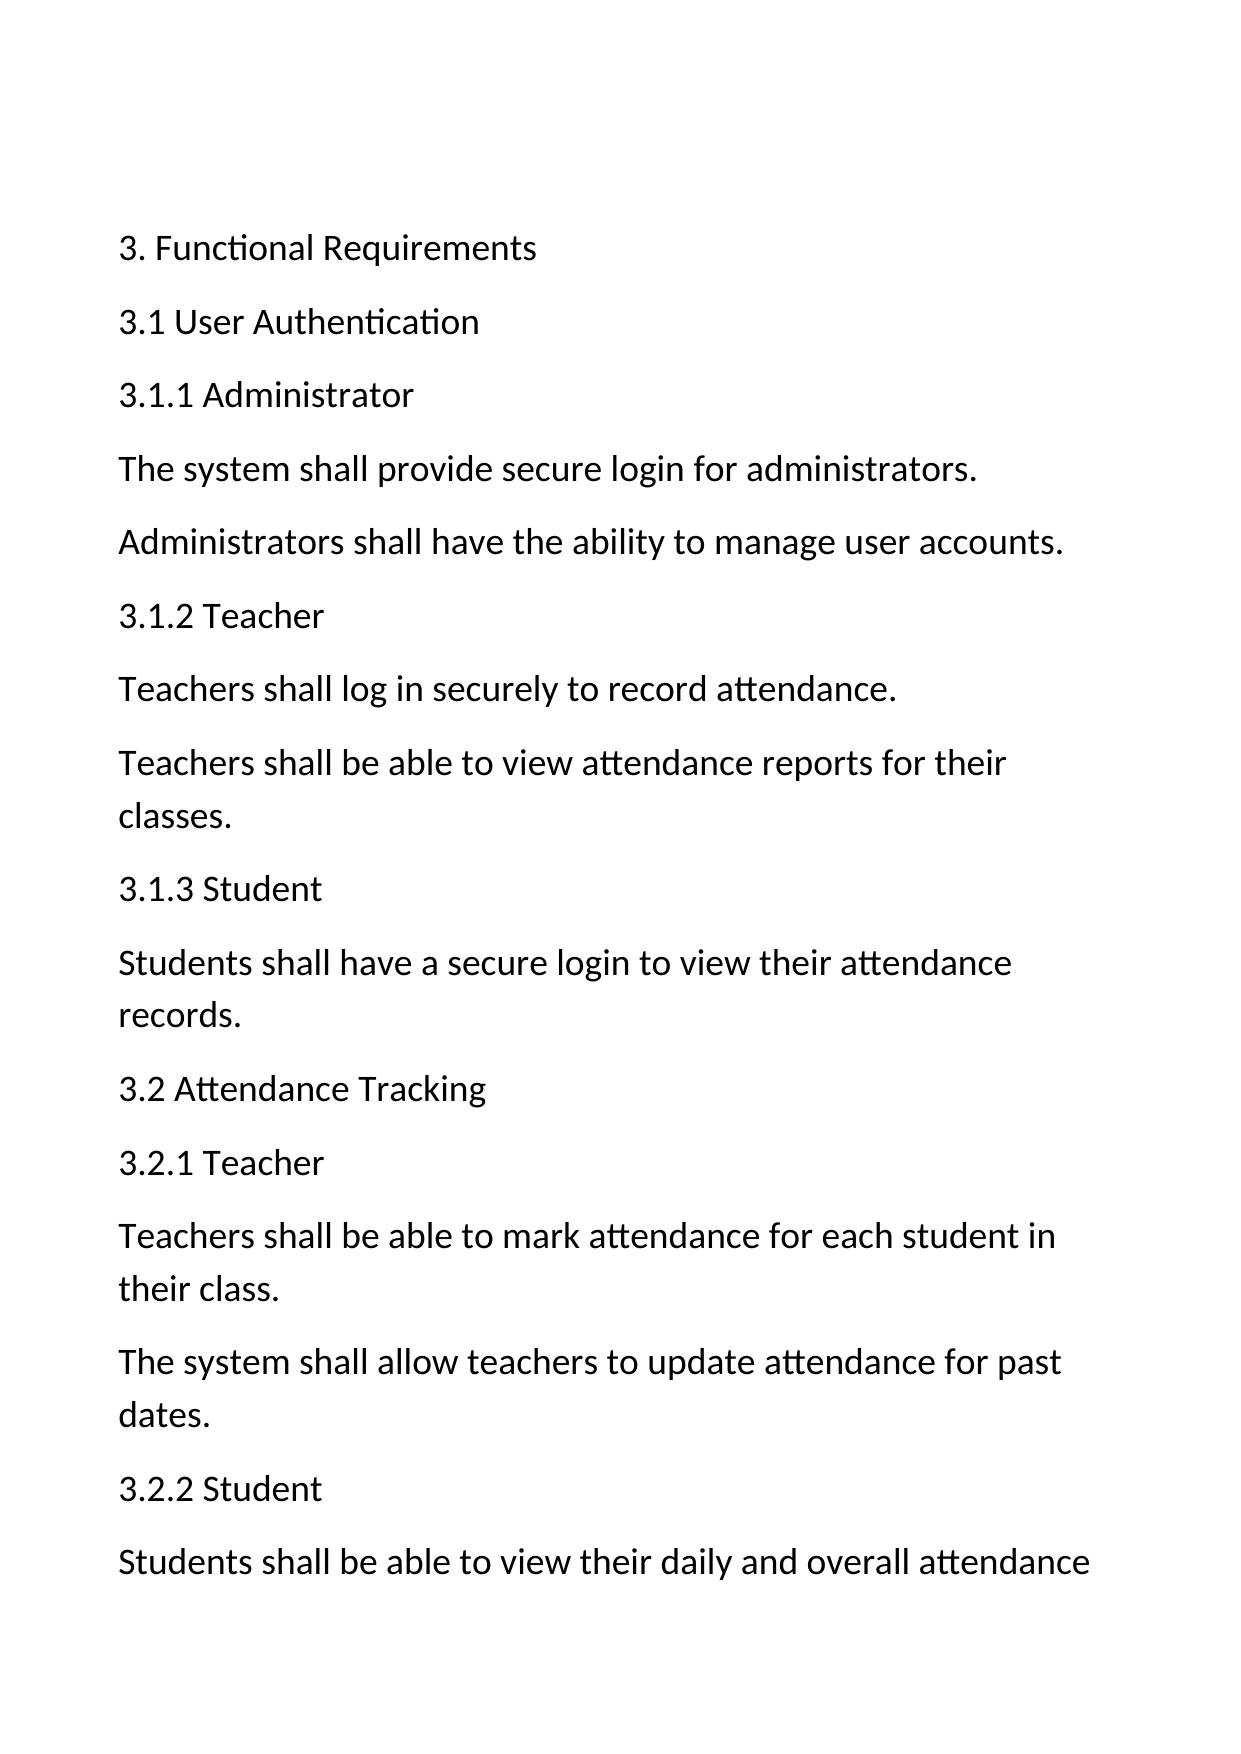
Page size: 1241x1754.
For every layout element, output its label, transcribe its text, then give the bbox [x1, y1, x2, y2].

text 3.2 Attendance Tracking [118, 1065, 1122, 1111]
text 3.2.1 Teacher [118, 1138, 1122, 1184]
text 3. Functional Requirements [118, 224, 1122, 270]
text Students shall have a secure login to view their attendance records. [118, 939, 1122, 1037]
text Administrators shall have the ability to manage user accounts. [118, 518, 1122, 564]
text Teachers shall be able to mark attendance for each student in their class. [118, 1212, 1122, 1311]
text 3.2.2 Student [118, 1464, 1122, 1510]
text Teachers shall log in securely to record attendance. [118, 665, 1122, 711]
text 3.1.1 Administrator [118, 371, 1122, 417]
text 3.1.2 Teacher [118, 592, 1122, 638]
text The system shall provide secure login for administrators. [118, 445, 1122, 491]
text Teachers shall be able to view attendance reports for their classes. [118, 739, 1122, 837]
text The system shall allow teachers to update attendance for past dates. [118, 1338, 1122, 1437]
text Students shall be able to view their daily and overall attendance [118, 1538, 1122, 1584]
text 3.1 User Authentication [118, 298, 1122, 343]
text 3.1.3 Student [118, 865, 1122, 911]
